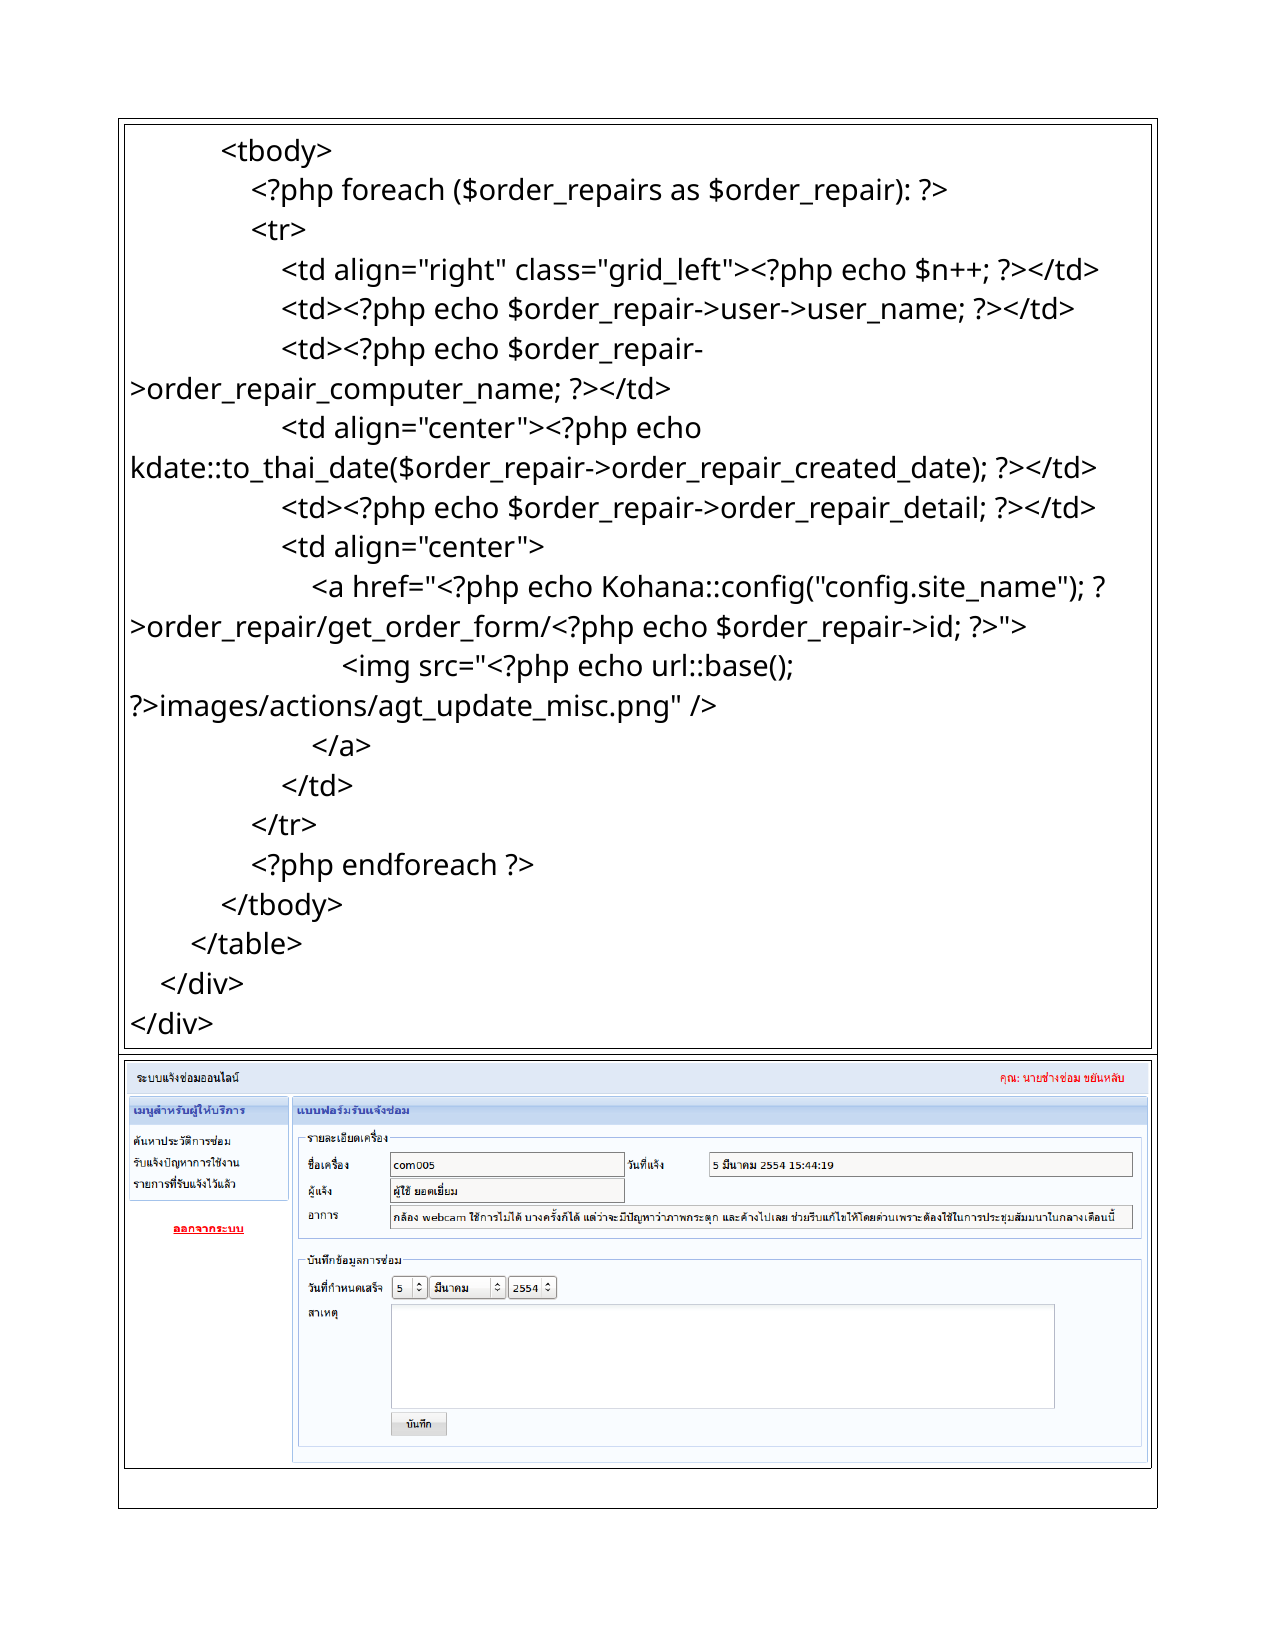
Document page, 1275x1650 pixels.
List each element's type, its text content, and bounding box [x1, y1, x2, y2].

picture [127, 1063, 1149, 1466]
table_cell <tbody> <?php foreach ($order_repairs as $order_repair): ?> <tr> <td align="right" class="grid_left"><?php echo $n++; ?></td> <td><?php echo $order_repair->user->user_name; ?></td> <td><?php echo $order_repair->order_repair_computer_name; ?></td> <td align="center"><?php echo kdate::to_thai_date($order_repair->order_repair_created_date); ?></td> <td><?php echo $order_repair->order_repair_detail; ?></td> <td align="center"> <a href="<?php echo Kohana::config("config.site_name"); ?>order_repair/get_order_form/<?php echo $order_repair->id; ?>"> <img src="<?php echo url::base(); ?>images/actions/agt_update_misc.png" /> </a> </td> </tr> <?php endforeach ?> </tbody> </table> </div> </div> [125, 125, 1151, 1048]
table_cell [119, 119, 1157, 1054]
table_cell [119, 1055, 1157, 1507]
